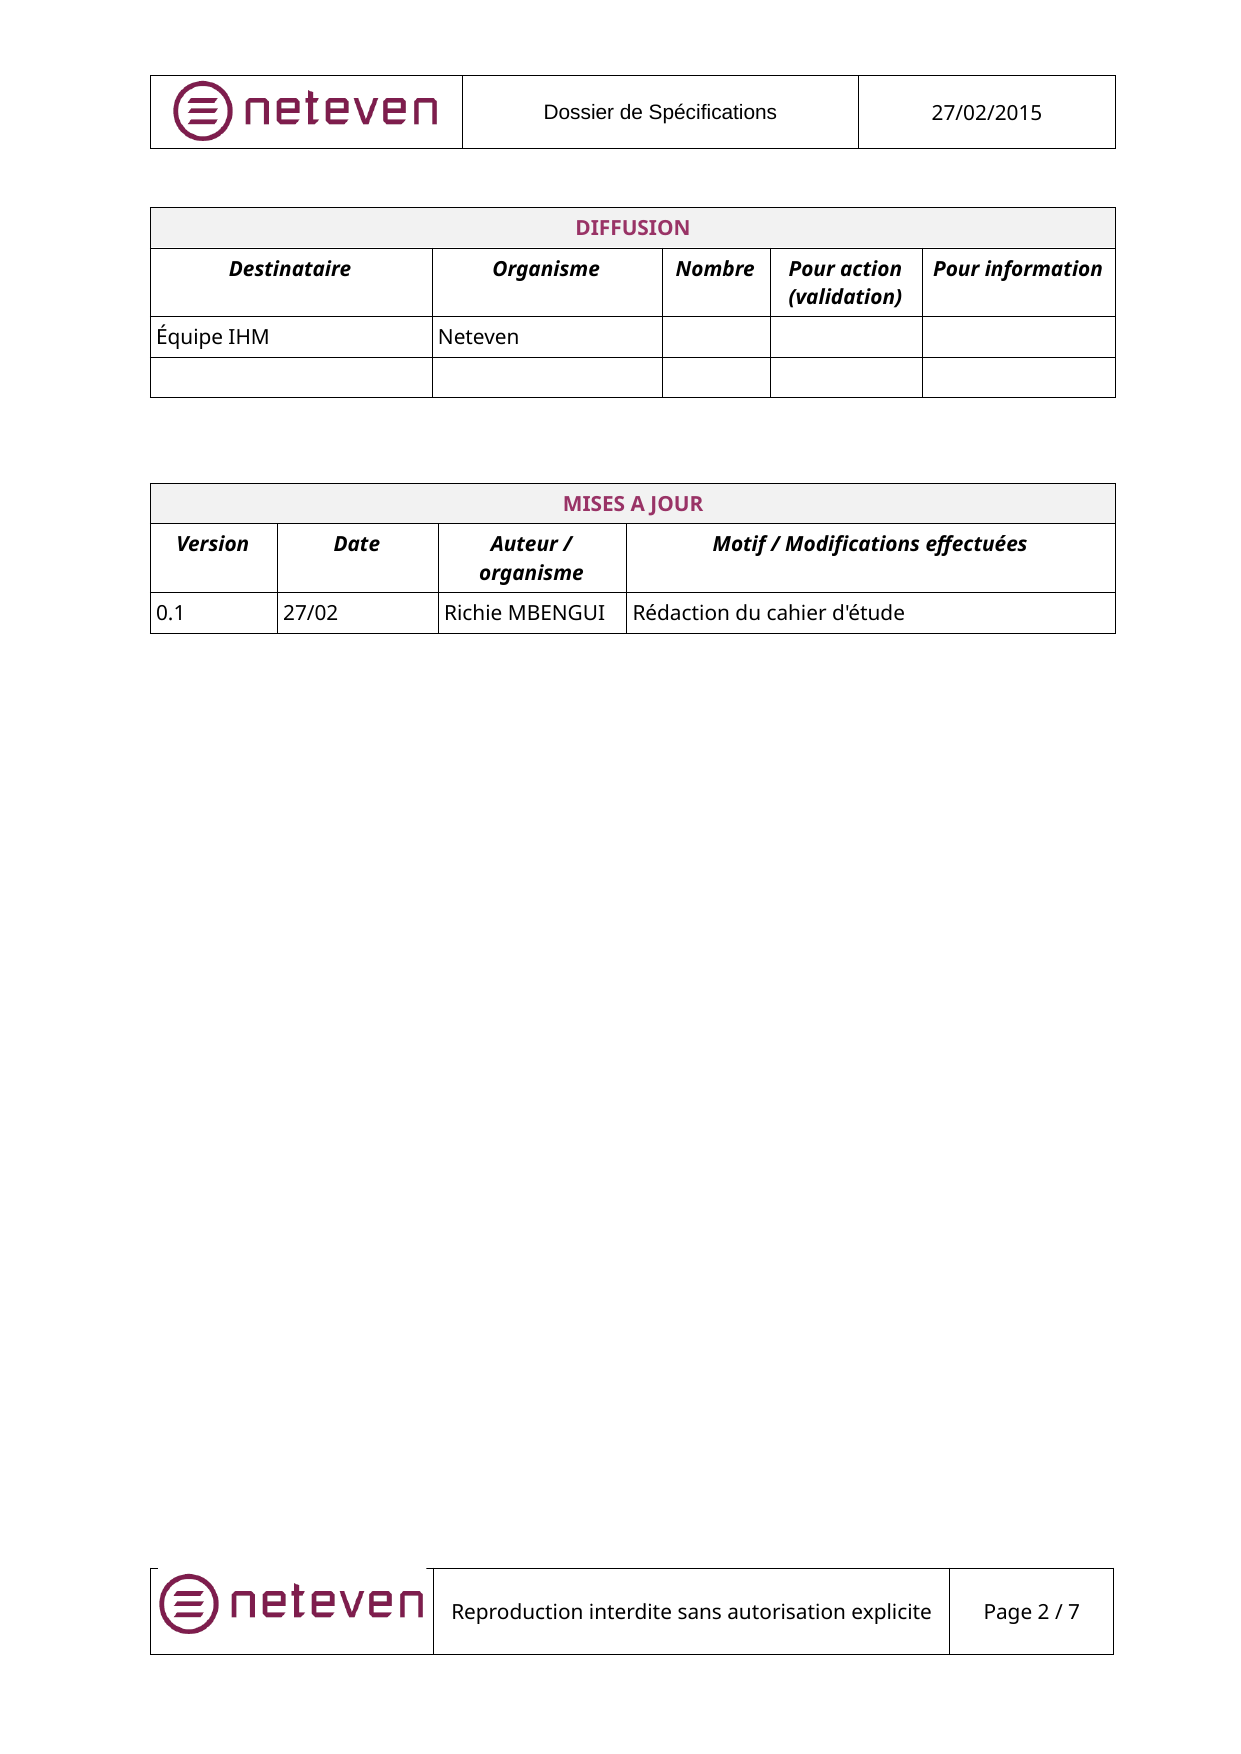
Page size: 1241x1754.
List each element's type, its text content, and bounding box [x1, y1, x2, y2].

table_cell Rédaction du cahier d'étude [627, 593, 1115, 633]
table_cell [923, 358, 1115, 397]
table_cell Neteven [433, 317, 662, 357]
picture [172, 76, 441, 148]
table_cell Pour information [923, 249, 1115, 316]
table_cell Auteur / organisme [439, 524, 626, 592]
table_cell [151, 358, 432, 397]
table_cell 27/02 [278, 593, 438, 633]
table_cell Nombre [663, 249, 770, 316]
table_cell [771, 358, 922, 397]
table_cell Organisme [433, 249, 662, 316]
table_cell Pour action (validation) [771, 249, 922, 316]
table_cell Date [278, 524, 438, 592]
table_cell [923, 317, 1115, 357]
table_cell Équipe IHM [151, 317, 432, 357]
table_cell [663, 317, 770, 357]
table_cell Destinataire [151, 249, 432, 316]
table_cell Version [151, 524, 277, 592]
table_cell [663, 358, 770, 397]
table_cell [771, 317, 922, 357]
table_cell Motif / Modifications effectuées [627, 524, 1115, 592]
picture [158, 1568, 427, 1641]
table_cell Richie MBENGUI [439, 593, 626, 633]
table_cell 0.1 [151, 593, 277, 633]
table_cell [433, 358, 662, 397]
table_header DIFFUSION [151, 208, 1115, 247]
table_header MISES A JOUR [151, 484, 1115, 523]
